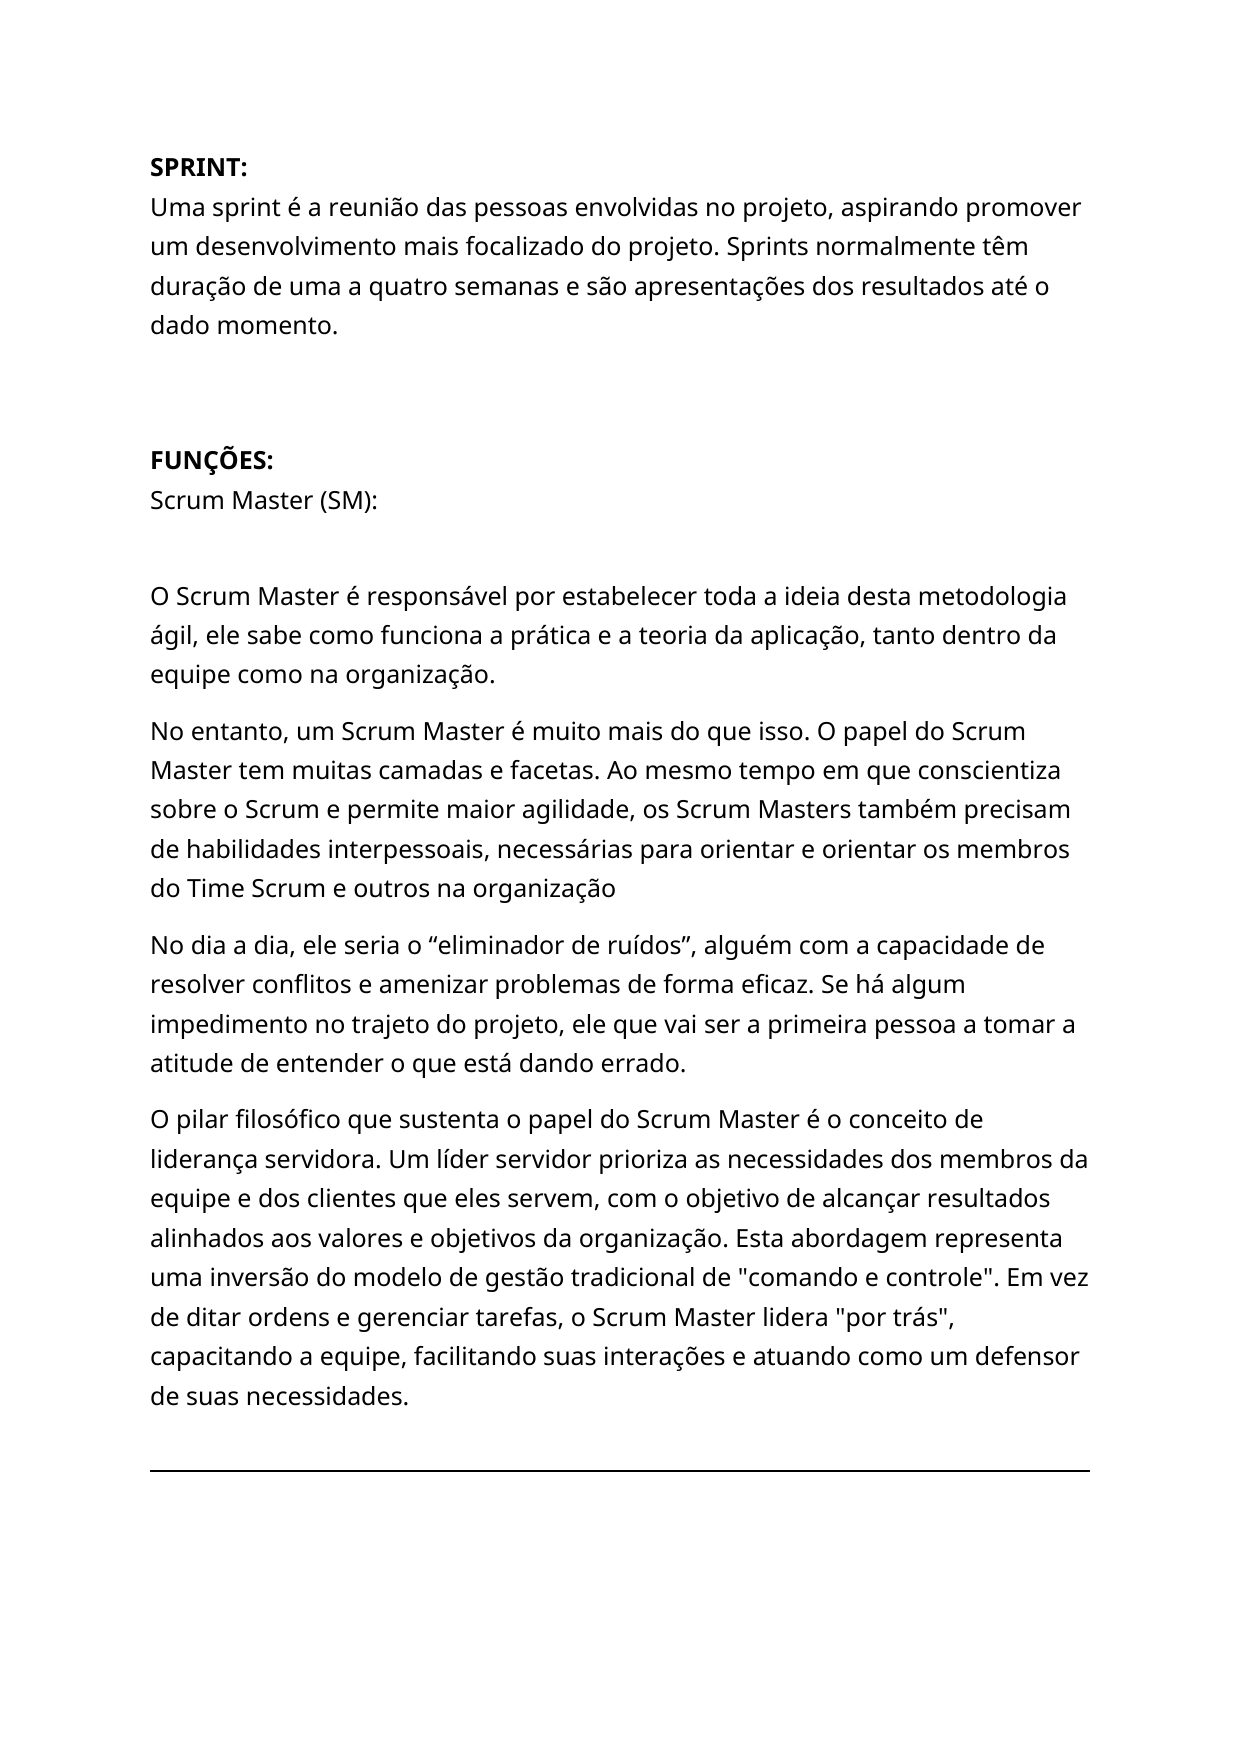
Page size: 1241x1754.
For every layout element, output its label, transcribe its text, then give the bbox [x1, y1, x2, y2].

text SPRINT: Uma sprint é a reunião das pessoas envolvidas no projeto, aspirando promover um desenvolvimento mais focalizado do projeto. Sprints normalmente têm duração de uma a quatro semanas e são apresentações dos resultados até o dado momento. [150, 150, 1090, 342]
text No dia a dia, ele seria o “eliminador de ruídos”, alguém com a capacidade de resolver conflitos e amenizar problemas de forma eficaz. Se há algum impedimento no trajeto do projeto, ele que vai ser a primeira pessoa a tomar a atitude de entender o que está dando errado. [150, 927, 1090, 1080]
text No entanto, um Scrum Master é muito mais do que isso. O papel do Scrum Master tem muitas camadas e facetas. Ao mesmo tempo em que conscientiza sobre o Scrum e permite maior agilidade, os Scrum Masters também precisam de habilidades interpessoais, necessárias para orientar e orientar os membros do Time Scrum e outros na organização [150, 713, 1090, 905]
text O pilar filosófico que sustenta o papel do Scrum Master é o conceito de liderança servidora. Um líder servidor prioriza as necessidades dos membros da equipe e dos clientes que eles servem, com o objetivo de alcançar resultados alinhados aos valores e objetivos da organização. Esta abordagem representa uma inversão do modelo de gestão tradicional de "comando e controle". Em vez de ditar ordens e gerenciar tarefas, o Scrum Master lidera "por trás", capacitando a equipe, facilitando suas interações e atuando como um defensor de suas necessidades. [150, 1102, 1090, 1412]
text O Scrum Master é responsável por estabelecer toda a ideia desta metodologia ágil, ele sabe como funciona a prática e a teoria da aplicação, tanto dentro da equipe como na organização. [150, 539, 1090, 691]
text FUNÇÕES: Scrum Master (SM): [150, 364, 1090, 517]
